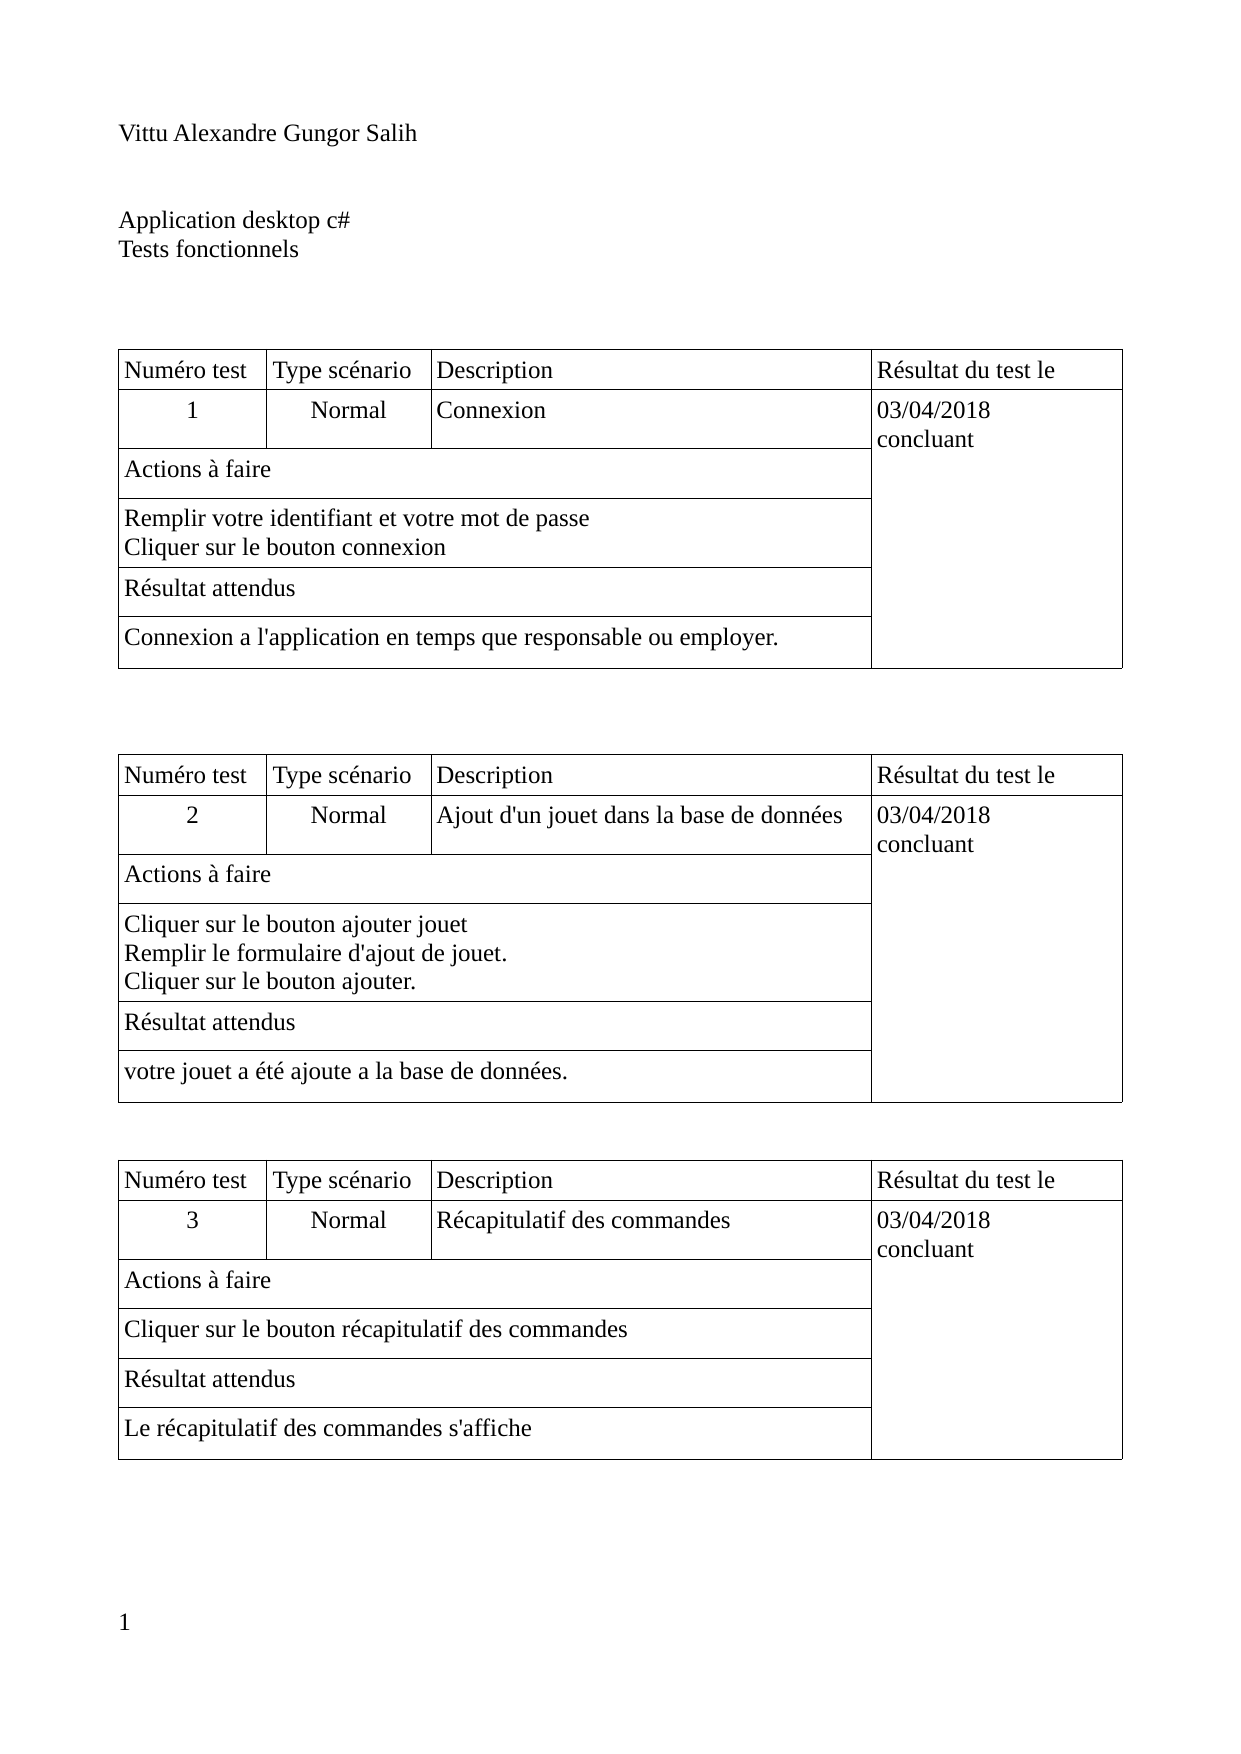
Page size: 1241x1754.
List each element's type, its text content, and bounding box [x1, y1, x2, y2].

text Tests fonctionnels [118, 234, 1122, 263]
table_cell votre jouet a été ajoute a la base de données. [119, 1051, 871, 1102]
table_cell Résultat attendus [119, 1002, 871, 1050]
table_cell Actions à faire [119, 449, 871, 498]
table_header Résultat du test le [872, 350, 1122, 389]
table_header Numéro test [119, 755, 266, 794]
table_cell Récapitulatif des commandes [432, 1201, 871, 1259]
table_cell Actions à faire [119, 1260, 871, 1308]
table_header Type scénario [267, 755, 431, 794]
table_cell 03/04/2018 concluant [872, 796, 1122, 1102]
table_cell Cliquer sur le bouton récapitulatif des commandes [119, 1309, 871, 1358]
table_cell Le récapitulatif des commandes s'affiche [119, 1408, 871, 1459]
table_cell 03/04/2018 concluant [872, 1201, 1122, 1459]
table_header Type scénario [267, 350, 431, 389]
table_header Résultat du test le [872, 1161, 1122, 1200]
table_header Numéro test [119, 350, 266, 389]
table_header Numéro test [119, 1161, 266, 1200]
text Application desktop c# [118, 205, 1122, 234]
table_cell Résultat attendus [119, 568, 871, 616]
table_cell Connexion a l'application en temps que responsable ou employer. [119, 617, 871, 668]
table_cell 3 [119, 1201, 266, 1259]
table_cell Normal [267, 796, 431, 853]
table_header Description [432, 1161, 871, 1200]
table_cell Actions à faire [119, 855, 871, 903]
table_cell Normal [267, 1201, 431, 1259]
table_cell 03/04/2018 concluant [872, 390, 1122, 668]
table_cell Remplir votre identifiant et votre mot de passe Cliquer sur le bouton connexion [119, 499, 871, 567]
table_header Description [432, 755, 871, 794]
table_cell Normal [267, 390, 431, 448]
table_cell Connexion [432, 390, 871, 448]
table_header Type scénario [267, 1161, 431, 1200]
table_cell Résultat attendus [119, 1359, 871, 1407]
table_cell Ajout d'un jouet dans la base de données [432, 796, 871, 853]
table_cell 1 [119, 390, 266, 448]
table_header Description [432, 350, 871, 389]
table_cell Cliquer sur le bouton ajouter jouet Remplir le formulaire d'ajout de jouet. Cliquer sur le bouton ajouter. [119, 904, 871, 1001]
table_cell 2 [119, 796, 266, 853]
table_header Résultat du test le [872, 755, 1122, 794]
